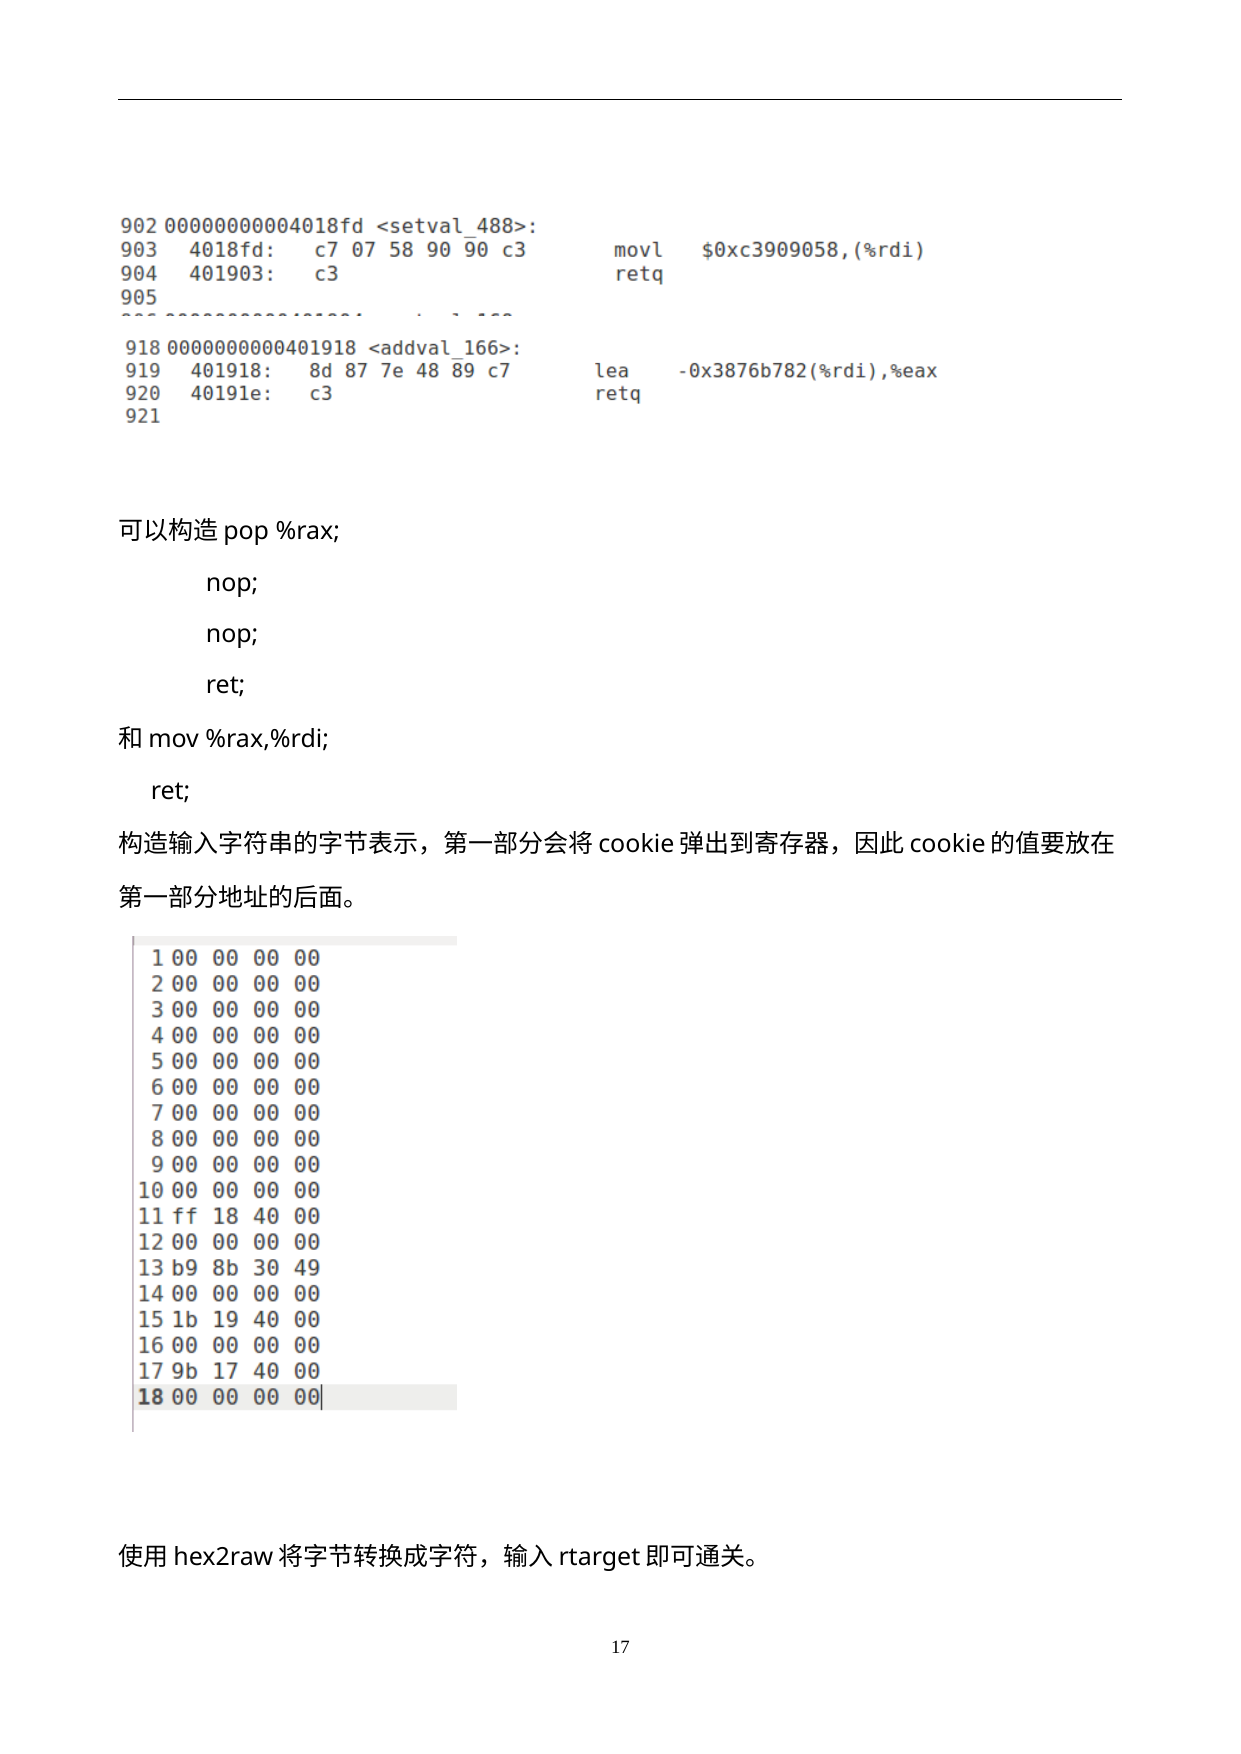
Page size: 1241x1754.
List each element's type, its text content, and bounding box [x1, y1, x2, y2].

text 可以构造pop %rax; [118, 511, 1122, 547]
text 使用hex2raw将字节转换成字符，输入rtarget即可通关。 [118, 1537, 1122, 1573]
text ret; [118, 772, 1122, 807]
text 和mov %rax,%rdi; [118, 718, 1122, 754]
text ret; [118, 667, 1122, 701]
text nop; [118, 565, 1122, 599]
text 构造输入字符串的字节表示，第一部分会将cookie弹出到寄存器，因此cookie的值要放在第一部分地址的后面。 [118, 823, 1122, 914]
text nop; [118, 616, 1122, 650]
